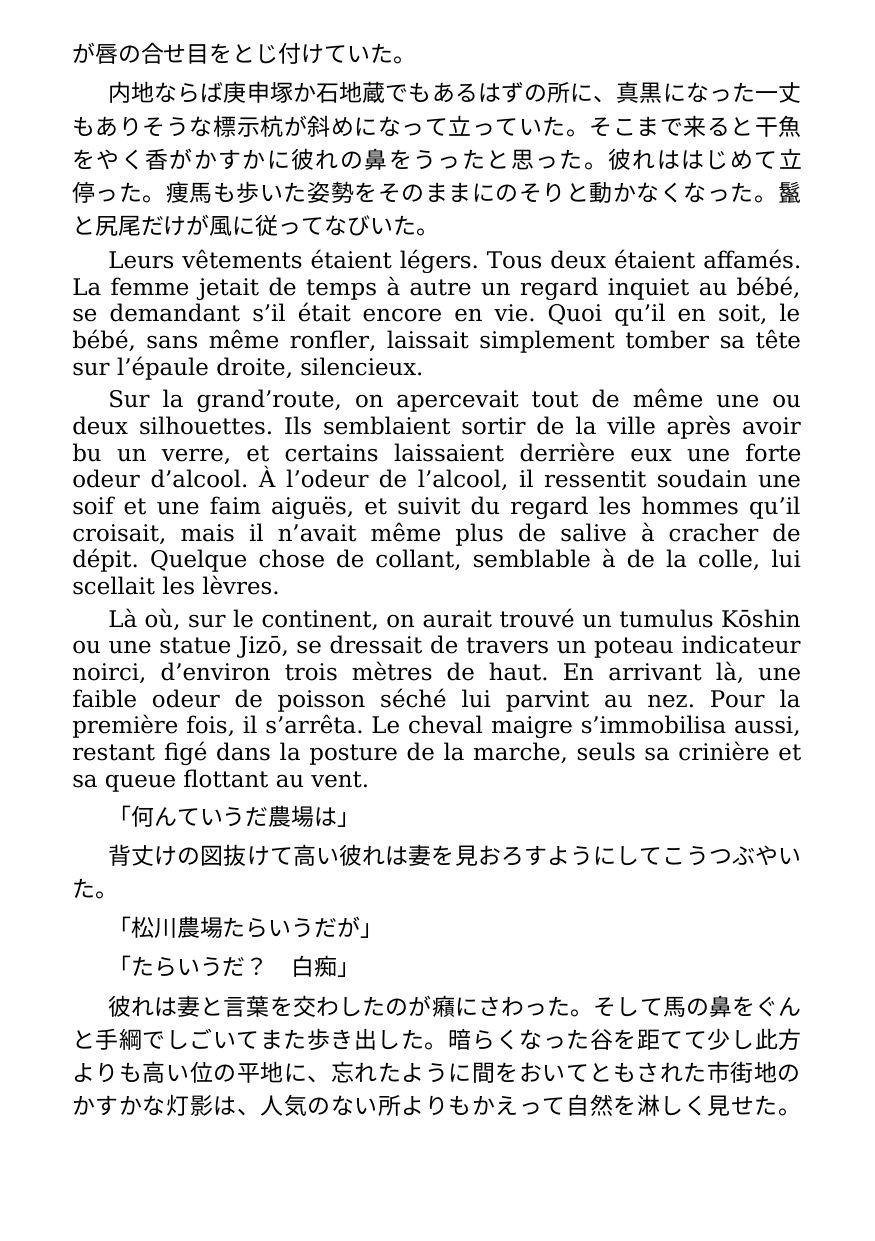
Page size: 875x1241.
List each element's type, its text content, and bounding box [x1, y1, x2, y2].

text Sur la grand’route, on apercevait tout de même une ou deux silhouettes. Ils semblaient sortir de la ville après avoir bu un verre, et certains laissaient derrière eux une forte odeur d’alcool. À l’odeur de l’alcool, il ressentit soudain une soif et une faim aiguës, et suivit du regard les hommes qu’il croisait, mais il n’avait même plus de salive à cracher de dépit. Quelque chose de collant, semblable à de la colle, lui scellait les lèvres. [72, 387, 802, 600]
text 内地ならば庚申塚か石地蔵でもあるはずの所に、真黒になった一丈もありそうな標示杭が斜めになって立っていた。そこまで来ると干魚をやく香がかすかに彼れの鼻をうったと思った。彼れははじめて立停った。痩馬も歩いた姿勢をそのままにのそりと動かなくなった。鬣と尻尾だけが風に従ってなびいた。 [72, 75, 802, 241]
text 彼れは妻と言葉を交わしたのが癪にさわった。そして馬の鼻をぐんと手綱でしごいてまた歩き出した。暗らくなった谷を距てて少し此方よりも高い位の平地に、忘れたように間をおいてともされた市街地のかすかな灯影は、人気のない所よりもかえって自然を淋しく見せた。 [72, 988, 802, 1121]
text が唇の合せ目をとじ付けていた。 [72, 36, 802, 69]
text Leurs vêtements étaient légers. Tous deux étaient affamés. La femme jetait de temps à autre un regard inquiet au bébé, se demandant s’il était encore en vie. Quoi qu’il en soit, le bébé, sans même ronfler, laissait simplement tomber sa tête sur l’épaule droite, silencieux. [72, 247, 802, 381]
text 背丈けの図抜けて高い彼れは妻を見おろすようにしてこうつぶやいた。 [72, 838, 802, 904]
text 「たらいうだ？ 白痴」 [72, 949, 802, 982]
text 「何んていうだ農場は」 [72, 798, 802, 832]
text Là où, sur le continent, on aurait trouvé un tumulus Kōshin ou une statue Jizō, se dressait de travers un poteau indicateur noirci, d’environ trois mètres de haut. En arrivant là, une faible odeur de poisson séché lui parvint au nez. Pour la première fois, il s’arrêta. Le cheval maigre s’immobilisa aussi, restant figé dans la posture de la marche, seuls sa crinière et sa queue flottant au vent. [72, 606, 802, 792]
text 「松川農場たらいうだが」 [72, 910, 802, 943]
